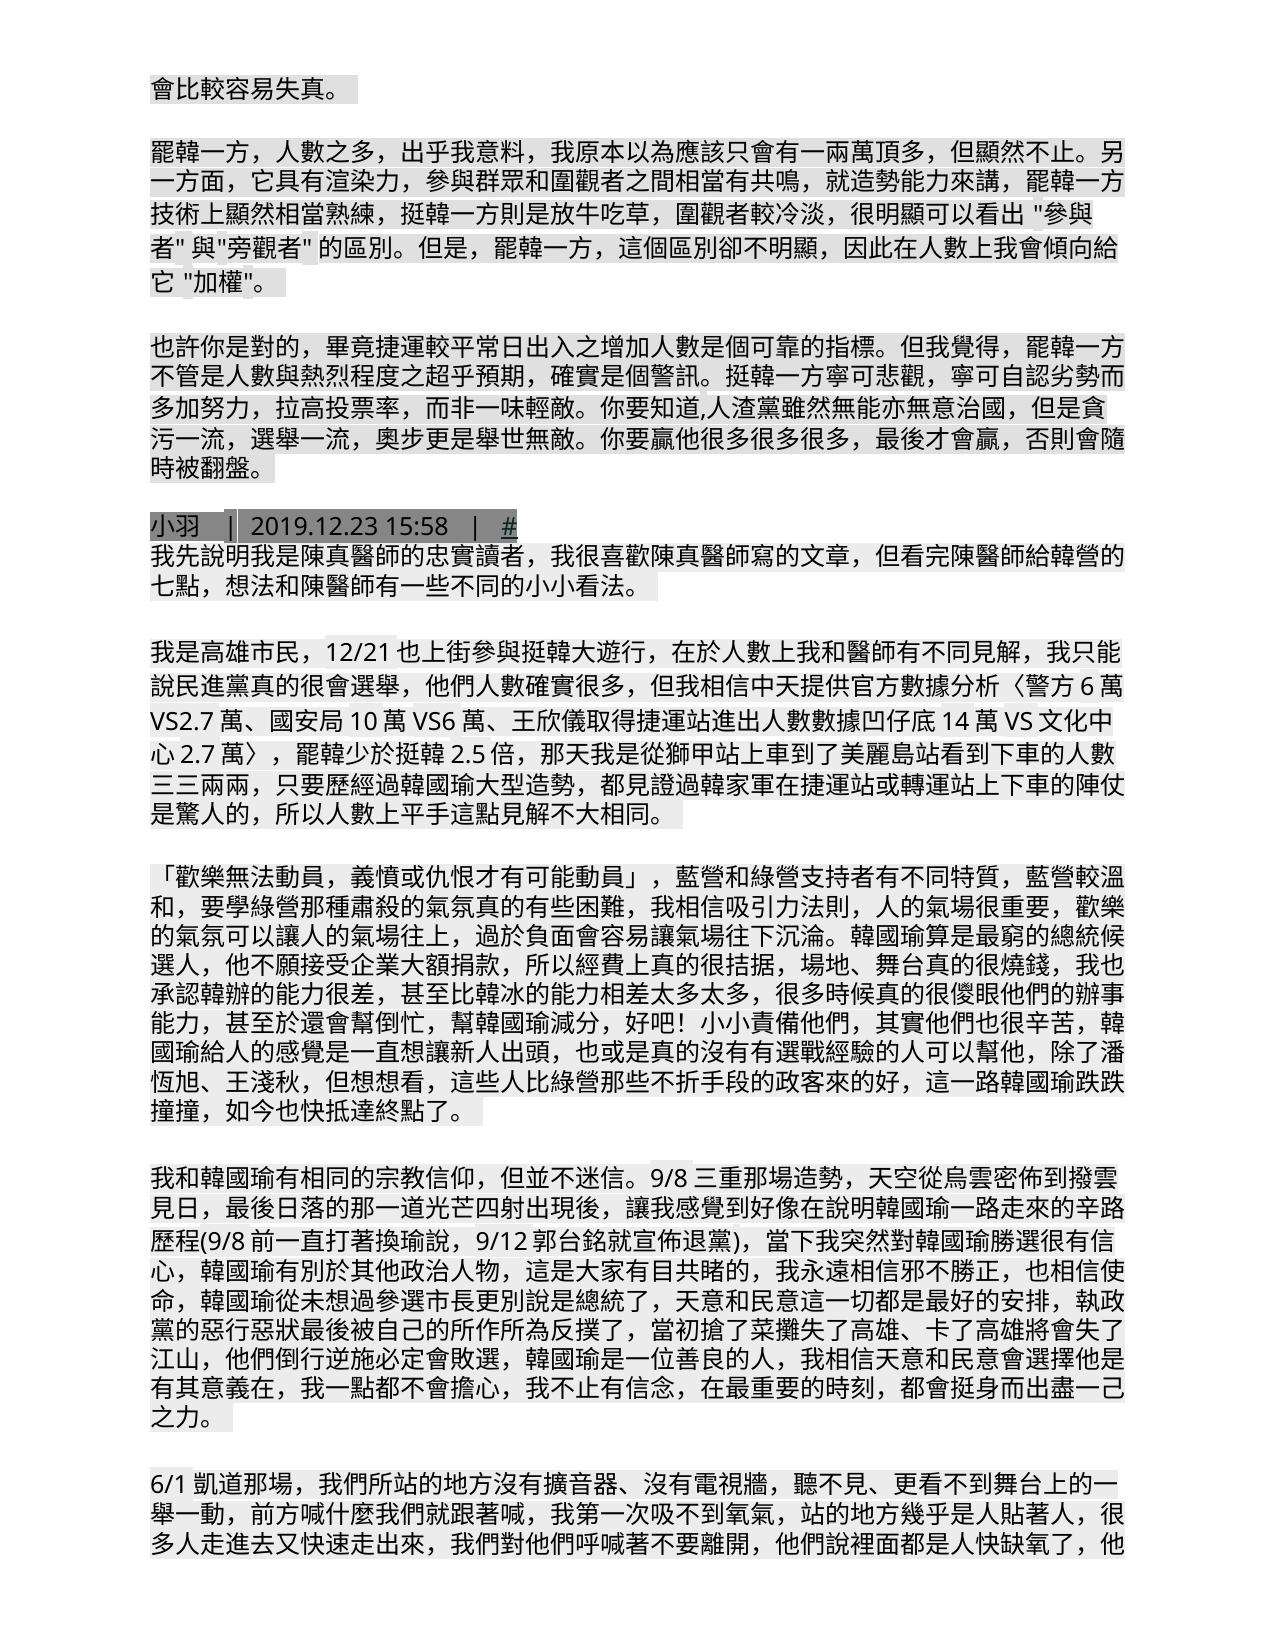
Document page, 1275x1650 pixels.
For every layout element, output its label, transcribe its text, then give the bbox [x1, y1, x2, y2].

text 會比較容易失真。 罷韓一方，人數之多，出乎我意料，我原本以為應該只會有一兩萬頂多，但顯然不止。另一方面，它具有渲染力，參與群眾和圍觀者之間相當有共鳴，就造勢能力來講，罷韓一方技術上顯然相當熟練，挺韓一方則是放牛吃草，圍觀者較冷淡，很明顯可以看出 "參與者" 與"旁觀者" 的區別。但是，罷韓一方，這個區別卻不明顯，因此在人數上我會傾向給它 "加權"。 也許你是對的，畢竟捷運較平常日出入之增加人數是個可靠的指標。但我覺得，罷韓一方不管是人數與熱烈程度之超乎預期，確實是個警訊。挺韓一方寧可悲觀，寧可自認劣勢而多加努力，拉高投票率，而非一味輕敵。你要知道,人渣黨雖然無能亦無意治國，但是貪污一流，選舉一流，奧步更是舉世無敵。你要贏他很多很多很多，最後才會贏，否則會隨時被翻盤。 [150, 75, 1125, 483]
text 小羽 | 2019.12.23 15:58 | # [150, 508, 1125, 543]
text 我先說明我是陳真醫師的忠實讀者，我很喜歡陳真醫師寫的文章，但看完陳醫師給韓營的七點，想法和陳醫師有一些不同的小小看法。 我是高雄市民，12/21也上街參與挺韓大遊行，在於人數上我和醫師有不同見解，我只能說民進黨真的很會選舉，他們人數確實很多，但我相信中天提供官方數據分析〈警方6萬VS2.7萬、國安局10萬VS6萬、王欣儀取得捷運站進出人數數據凹仔底14萬VS文化中心2.7萬〉，罷韓少於挺韓2.5倍，那天我是從獅甲站上車到了美麗島站看到下車的人數三三兩兩，只要歷經過韓國瑜大型造勢，都見證過韓家軍在捷運站或轉運站上下車的陣仗是驚人的，所以人數上平手這點見解不大相同。 「歡樂無法動員，義憤或仇恨才有可能動員」，藍營和綠營支持者有不同特質，藍營較溫和，要學綠營那種肅殺的氣氛真的有些困難，我相信吸引力法則，人的氣場很重要，歡樂的氣氛可以讓人的氣場往上，過於負面會容易讓氣場往下沉淪。韓國瑜算是最窮的總統候選人，他不願接受企業大額捐款，所以經費上真的很拮据，場地、舞台真的很燒錢，我也承認韓辦的能力很差，甚至比韓冰的能力相差太多太多，很多時候真的很儍眼他們的辦事能力，甚至於還會幫倒忙，幫韓國瑜減分，好吧！小小責備他們，其實他們也很辛苦，韓國瑜給人的感覺是一直想讓新人出頭，也或是真的沒有有選戰經驗的人可以幫他，除了潘恆旭、王淺秋，但想想看，這些人比綠營那些不折手段的政客來的好，這一路韓國瑜跌跌撞撞，如今也快抵達終點了。 我和韓國瑜有相同的宗教信仰，但並不迷信。9/8三重那場造勢，天空從烏雲密佈到撥雲見日，最後日落的那一道光芒四射出現後，讓我感覺到好像在說明韓國瑜一路走來的辛路歷程(9/8前一直打著換瑜說，9/12郭台銘就宣佈退黨)，當下我突然對韓國瑜勝選很有信心，韓國瑜有別於其他政治人物，這是大家有目共睹的，我永遠相信邪不勝正，也相信使命，韓國瑜從未想過參選市長更別說是總統了，天意和民意這一切都是最好的安排，執政黨的惡行惡狀最後被自己的所作所為反撲了，當初搶了菜攤失了高雄、卡了高雄將會失了江山，他們倒行逆施必定會敗選，韓國瑜是一位善良的人，我相信天意和民意會選擇他是有其意義在，我一點都不會擔心，我不止有信念，在最重要的時刻，都會挺身而出盡一己之力。 6/1凱道那場，我們所站的地方沒有擴音器、沒有電視牆，聽不見、更看不到舞台上的一舉一動，前方喊什麼我們就跟著喊，我第一次吸不到氧氣，站的地方幾乎是人貼著人，很多人走進去又快速走出來，我們對他們呼喊著不要離開，他們說裡面都是人快缺氧了，他們沒有要離開，只是想往外走，吸一下新鮮空氣；很多人身上雨水夾雜著汗水，我們身旁互不認識，站在那裡相互打氣，只為了讓畫面看起來壯觀，有一位在地的大哥在快結束時，拍拍我跟我說道，我的任務完成了，我要回去看直播(他知道我們從高雄遠道而來)，韓家軍就是這麼可愛，每場都令人感動和歡樂，歡樂訴求一直以來是韓國瑜的主軸，韓家軍也非常認可。 韓粉即使被媒體、網軍污名化時，大家還是互相打氣並且要相忍為韓，不可以出征到他人網站上漫罵，我們收起憤怒的情緒，雖然還是有些少數的人忍不住，但韓家軍大多都很自律，看韓國瑜一直被抺黑還不能去解釋，解釋了就被媒體和網軍放大並帶風向韓粉出征，執政者抺黑手段的SOP幾乎打趴我們，當韓國瑜知道我們受了很多委曲，他更知道我們雙方情緒上需要釋放，在三重韓國瑜說出了，他奶奶的、放馬過來、恁杯蛋里，當他說完四字直言後，大多數的韓家軍都得到舒解，我雖然很厭惡髒話，但情緒上真的得到舒緩了，造勢結束後大家好像又打了一劑強心針，帶著愉快的心情回家，繼續面對民進黨負面的攻擊。 雖然韓辦他們有很多缺失，但挺韓的支持者都有一顆寛容的心，只要韓國瑜一聲令下，我們可以在短短的一週，全員自動自發走出來，我們不需要有組織、不需要領導、我們有韓家軍情-報小兵的LINE，他們集結韓國瑜和挺韓YOUTUBER訊息，韓家軍收到訊息後，就會把訊息在粉專裡散播開來，相互呼籲、警惕、打氣、號召人馬並發出告急，這就是韓家軍、也是庶民的力量，我們就像一家人，兄弟姐妹齊力斷金，因為這一戰不是止為韓國瑜、也為了我們自己和下一代，我們不會去苛求韓國瑜，因為他為了我們已經傷痕累累了。 台北議員游淑慧說，12/21她和羅智強從台北搭高鐵南下，在車上完全看不出有挺韓民眾，待車抵達高雄時，每個人站起來後，先看到車上有羅智強，六成的民眾馬上變裝成韓家軍，讓游淑慧直呼感到訝異，韓國瑜一直呼籲沖、脫、泡、蓋、送，韓家軍就會自律。 (前陣子前方已斷糧，韓家軍收到訊息，只能幾千元、幾千元的往前方送上糧草，甚至於還有幾百元的捐款，看到此文我們更會獻上熱烈的鼓勵和讚，韓家軍真的很窮，但卻是最溫暖的一群人齊聚一堂。) 最後分享12/21在去程的捷運站上，看見二位很年輕的女孩，帽子上綁了割草的緞帶，臉上帶了幾分怒氣；回程的捷運站上，有二對年輕夫妻帶著幼小的孩童，看見他們上車就主動讓位，因他們告知下一站就下車也客氣的回絶了，我想表達的是台灣人民很善良，卻被可惡的政客操作對立，挺韓的人民想追求正面、正向、正能量，我們希望能還給台灣一個和諧的社會，這些無良的政客們請不要利用人民的善良來獲取中間的利益，我們的憤怒只會向這些政客們表達，2020不再是黨與黨之爭，是庶民對抗執政者。 身為韓家軍一員，由衷感謝陳真醫師在網路上為韓國瑜發聲。 我們會努力監票並防止奧步。 美國作家克拉克（James Freeman Clarke）認為：「政客是為了下一次的選舉，政治家卻是為了下一代。」 [150, 543, 1125, 1559]
